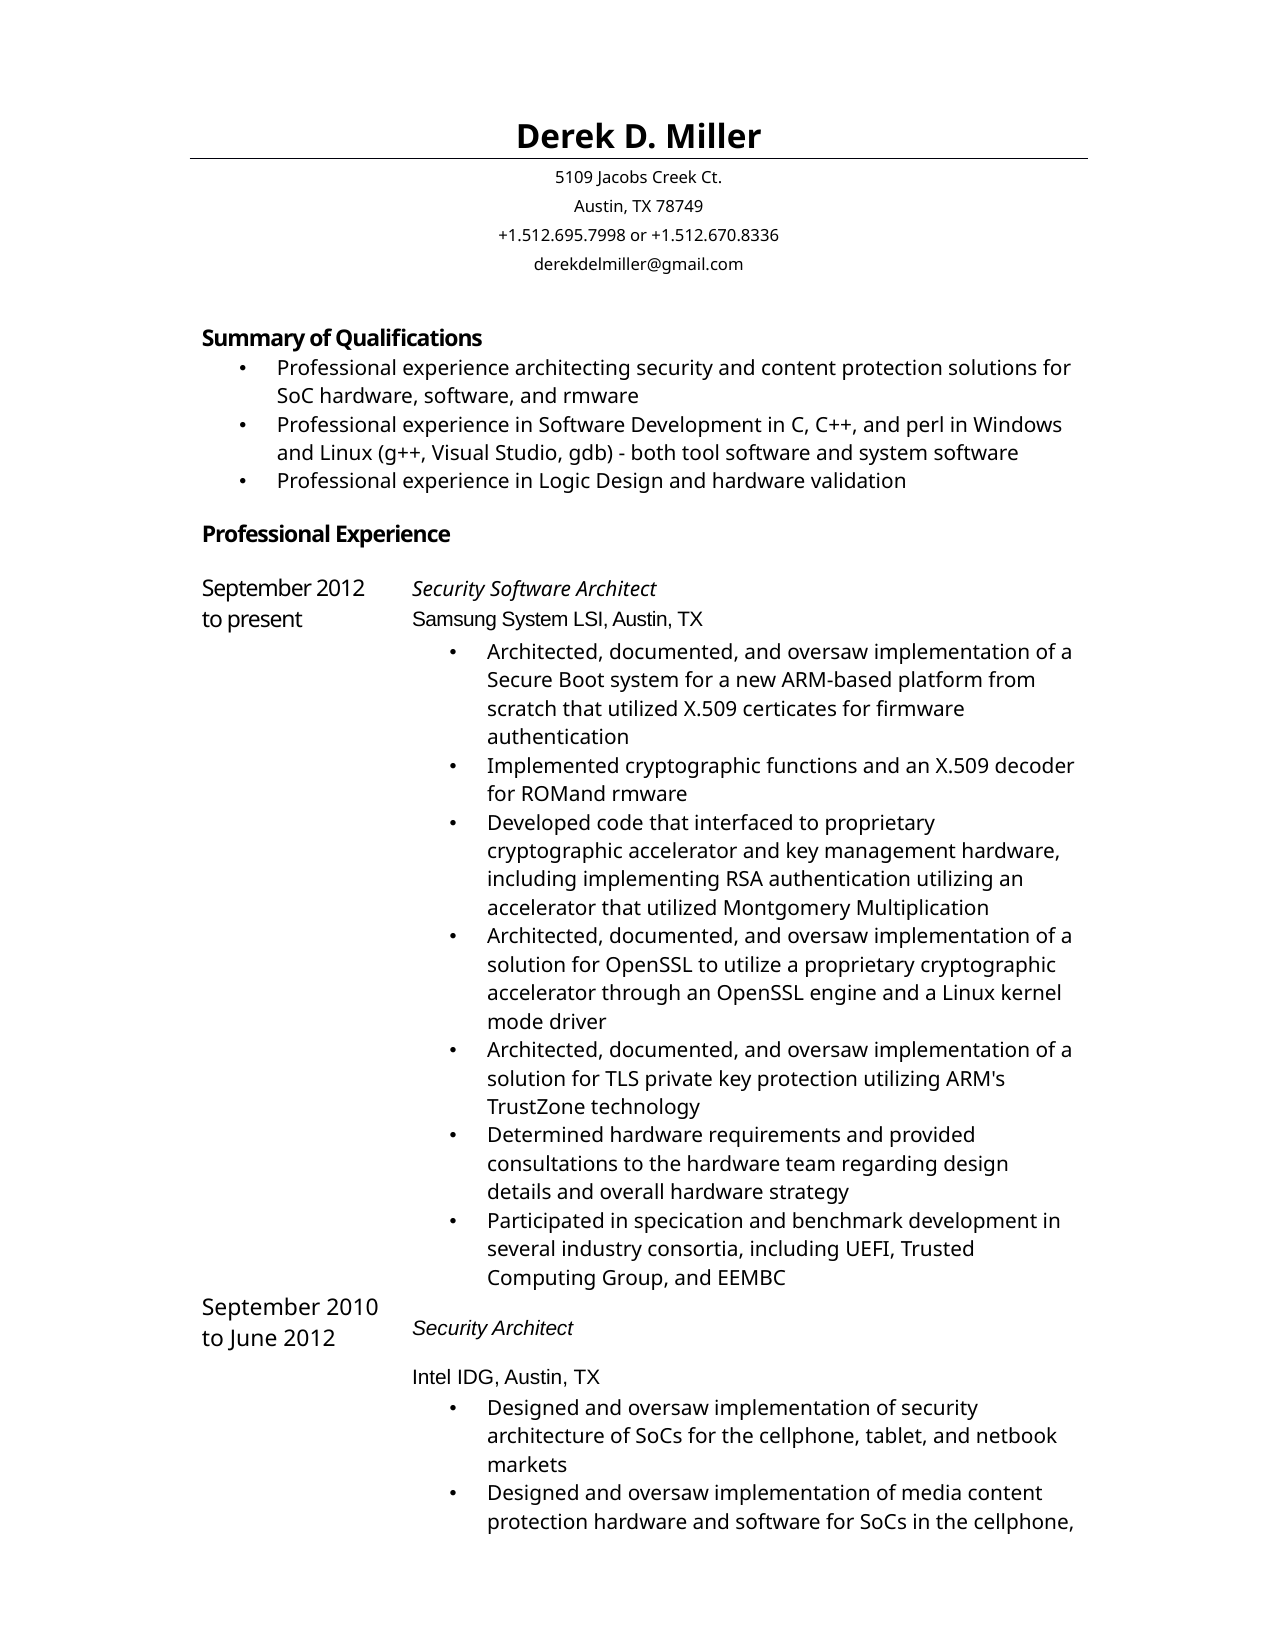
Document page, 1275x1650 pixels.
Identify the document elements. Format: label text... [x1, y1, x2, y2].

table_cell 5109 Jacobs Creek Ct. Austin, TX 78749 +1.512.695.7998 or +1.512.670.8336 derekdelmiller@gmail.com [190, 159, 1087, 275]
table_cell Professional experience architecting security and content protection solutions for SoC hardware, software, and rmware Professional experience in Software Development in C, C++, and perl in Windows and Linux (g++, Visual Studio, gdb) - both tool software and system software Professional experience in Logic Design and hardware validation [190, 353, 1087, 495]
table_cell September 2012 to present [190, 549, 400, 1291]
table_cell September 2010 to June 2012 [190, 1291, 400, 1535]
table_cell Security Architect Intel IDG, Austin, TX Designed and oversaw implementation of security architecture of SoCs for the cellphone, tablet, and netbook markets Designed and oversaw implementation of media content protection hardware and software for SoCs in the cellphone, tablet and netbook markets Managed IP supplier relationships and deliverables [400, 1291, 1087, 1535]
table_header Derek D. Miller [190, 113, 1087, 158]
table_cell Professional Experience [190, 495, 1087, 549]
table_header Summary of Qualifications [190, 299, 1087, 353]
table_cell Security Software Architect Samsung System LSI, Austin, TX Architected, documented, and oversaw implementation of a Secure Boot system for a new ARM-based platform from scratch that utilized X.509 certicates for firmware authentication Implemented cryptographic functions and an X.509 decoder for ROMand rmware Developed code that interfaced to proprietary cryptographic accelerator and key management hardware, including implementing RSA authentication utilizing an accelerator that utilized Montgomery Multiplication Architected, documented, and oversaw implementation of a solution for OpenSSL to utilize a proprietary cryptographic accelerator through an OpenSSL engine and a Linux kernel mode driver Architected, documented, and oversaw implementation of a solution for TLS private key protection utilizing ARM's TrustZone technology Determined hardware requirements and provided consultations to the hardware team regarding design details and overall hardware strategy Participated in specication and benchmark development in several industry consortia, including UEFI, Trusted Computing Group, and EEMBC [400, 549, 1087, 1291]
